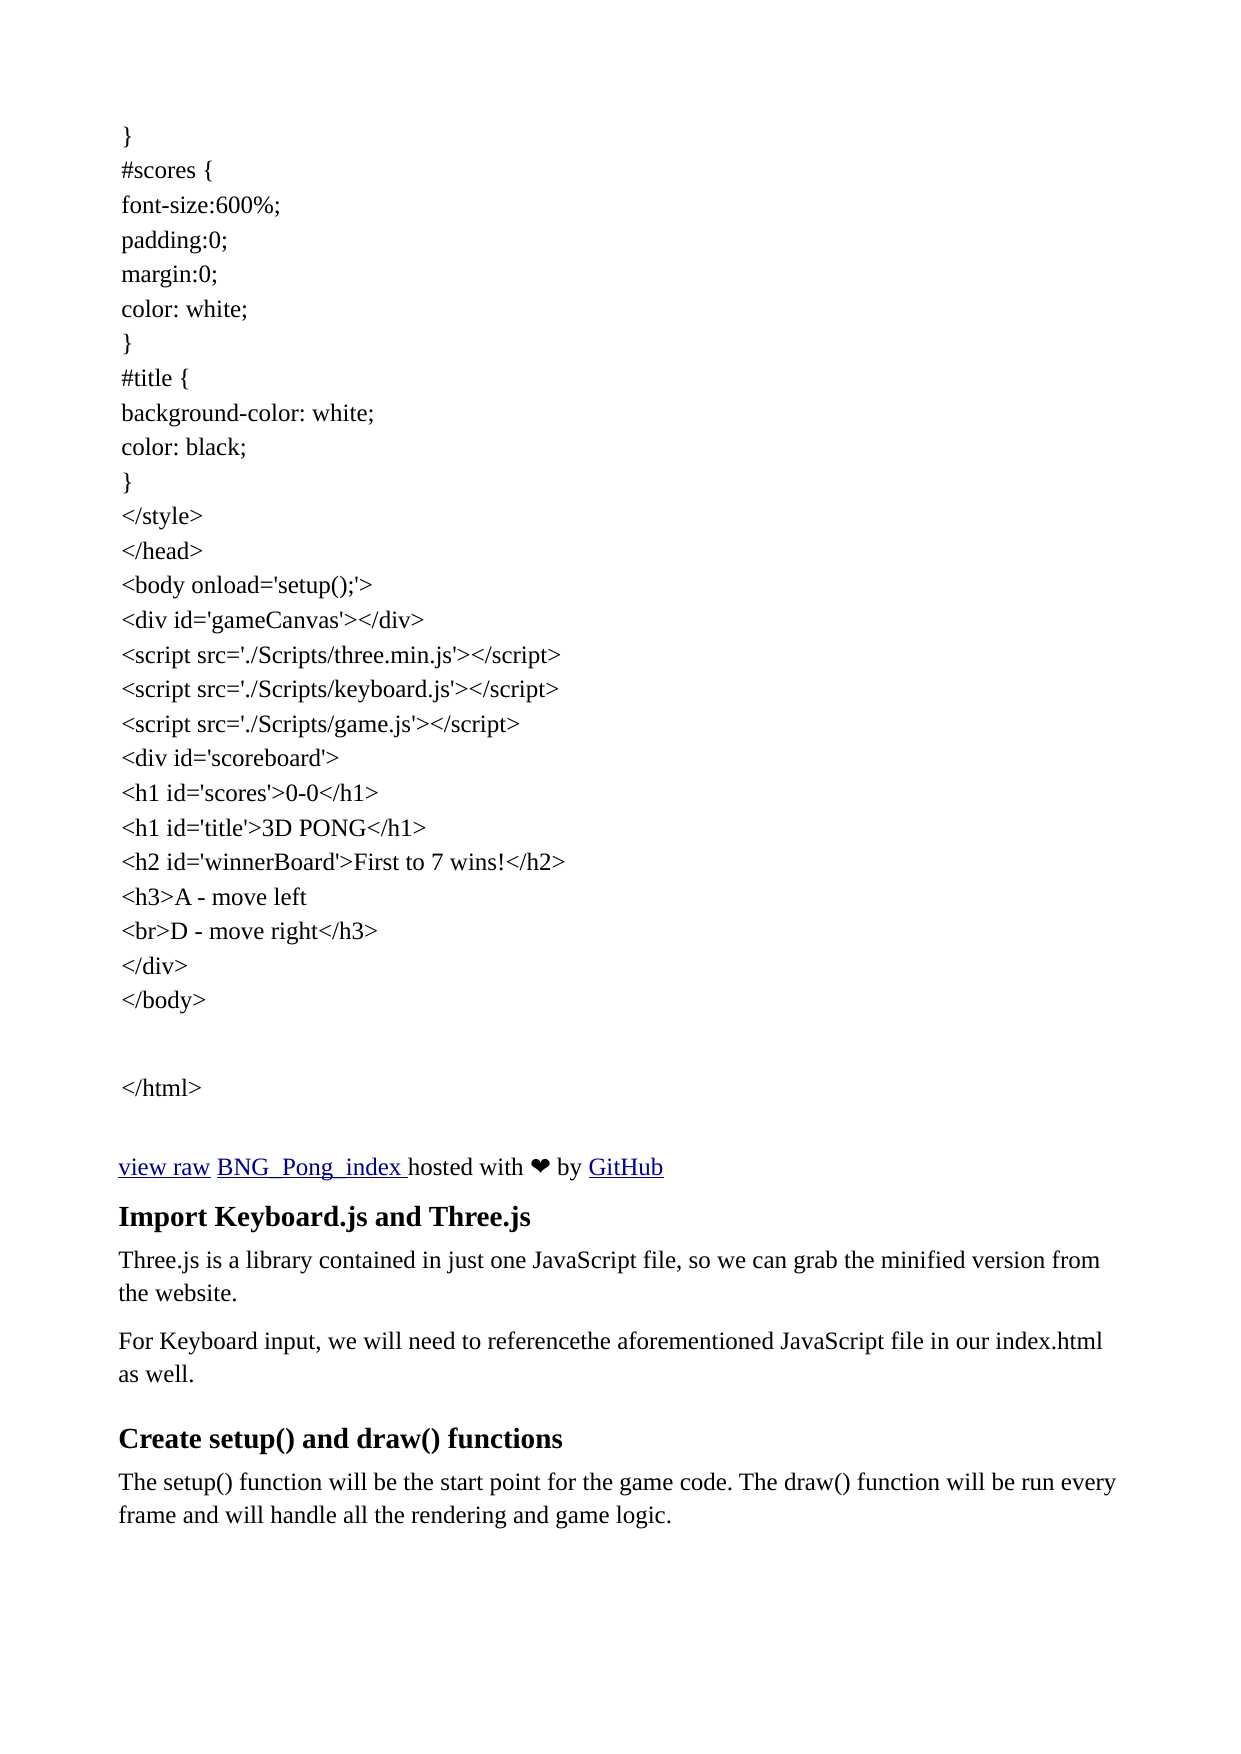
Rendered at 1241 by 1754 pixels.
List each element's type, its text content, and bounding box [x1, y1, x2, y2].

table_header <h3>A - move left [118, 879, 322, 913]
text For Keyboard input, we will need to referencethe aforementioned JavaScript file in our index.html as well. [118, 1326, 1122, 1388]
table_header <script src='./Scripts/three.min.js'></script> [118, 637, 573, 671]
table_header <h1 id='scores'>0-0</h1> [118, 775, 392, 810]
table_header #title { [118, 360, 205, 395]
table_header </div> [118, 948, 202, 983]
table_header <script src='./Scripts/game.js'></script> [118, 706, 532, 741]
table_header } [118, 326, 148, 360]
table_header </html> [118, 1070, 216, 1104]
text The setup() function will be the start point for the game code. The draw() function will be run every frame and will handle all the rendering and game logic. [118, 1467, 1122, 1529]
table_header <div id='scoreboard'> [118, 741, 353, 775]
table_header padding:0; [118, 222, 248, 256]
table_header margin:0; [118, 256, 231, 291]
table_header </style> [118, 499, 217, 533]
table_header <br>D - move right</h3> [118, 914, 392, 948]
table_header color: white; [118, 291, 260, 326]
table_header </body> [118, 983, 220, 1017]
table_header <div id='gameCanvas'></div> [118, 602, 438, 637]
table_header <h2 id='winnerBoard'>First to 7 wins!</h2> [118, 844, 578, 879]
table_header background-color: white; [118, 395, 387, 429]
table_header } [118, 464, 148, 498]
subtitle Create setup() and draw() functions [118, 1421, 1122, 1455]
table_header } [118, 118, 148, 153]
table_header </head> [118, 533, 218, 568]
text view raw BNG_Pong_index hosted with ❤ by GitHub [118, 1152, 1122, 1181]
table_header <h1 id='title'>3D PONG</h1> [118, 810, 441, 844]
table_header <body onload='setup();'> [118, 568, 387, 602]
table_header <script src='./Scripts/keyboard.js'></script> [118, 671, 571, 706]
subtitle Import Keyboard.js and Three.js [118, 1199, 1122, 1233]
table_header font-size:600%; [118, 187, 300, 222]
table_header color: black; [118, 429, 259, 464]
text Three.js is a library contained in just one JavaScript file, so we can grab the minified version from the website. [118, 1246, 1122, 1307]
table_header #scores { [118, 153, 229, 187]
